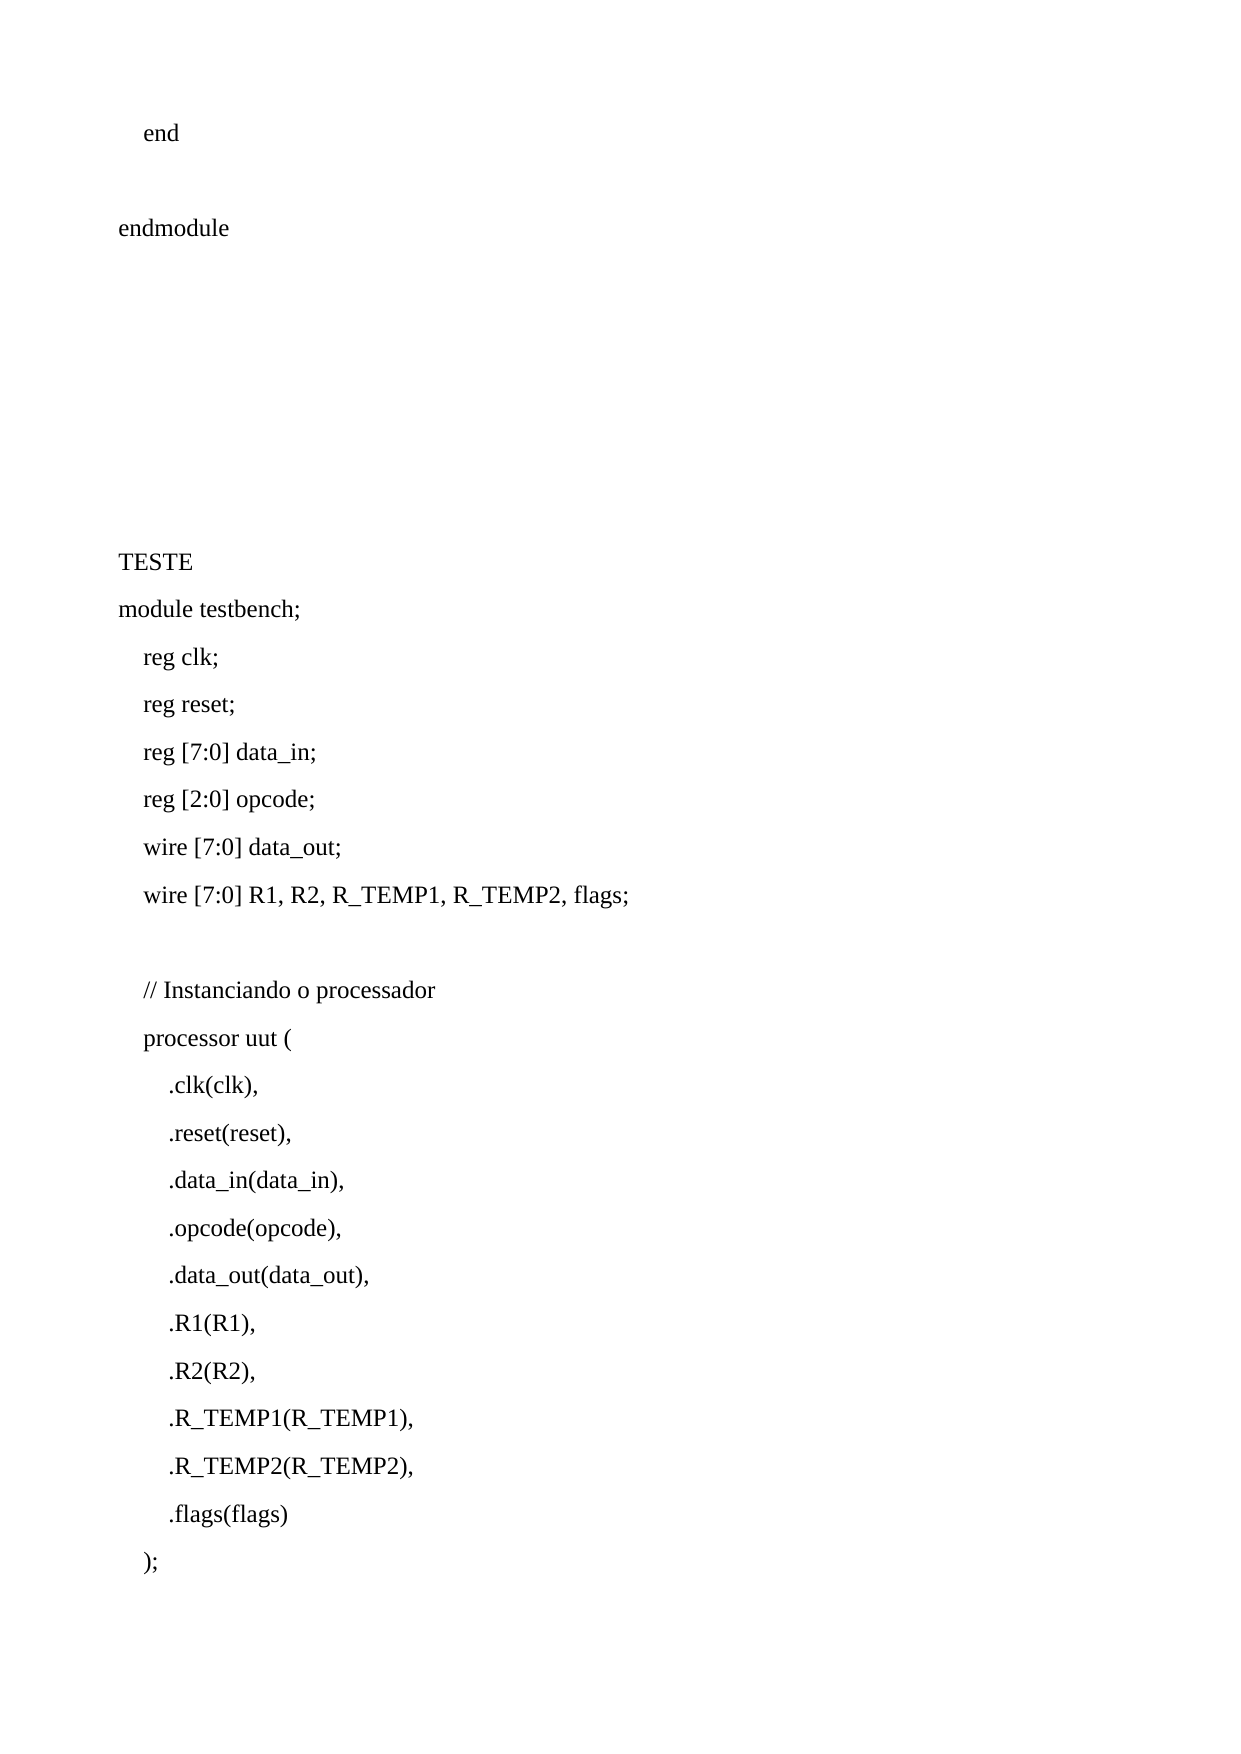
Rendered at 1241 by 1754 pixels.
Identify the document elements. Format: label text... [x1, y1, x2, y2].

text end [118, 118, 1122, 147]
text .flags(flags) [118, 1499, 1122, 1527]
text .R1(R1), [118, 1308, 1122, 1337]
text reg [2:0] opcode; [118, 784, 1122, 813]
text endmodule [118, 213, 1122, 242]
text .clk(clk), [118, 1070, 1122, 1099]
text .R_TEMP1(R_TEMP1), [118, 1403, 1122, 1432]
text .R2(R2), [118, 1356, 1122, 1384]
text ); [118, 1546, 1122, 1575]
text module testbench; [118, 594, 1122, 623]
text .data_out(data_out), [118, 1261, 1122, 1289]
text reg reset; [118, 689, 1122, 718]
text .R_TEMP2(R_TEMP2), [118, 1451, 1122, 1480]
text reg clk; [118, 642, 1122, 671]
text .opcode(opcode), [118, 1213, 1122, 1242]
text // Instanciando o processador [118, 975, 1122, 1004]
text .data_in(data_in), [118, 1165, 1122, 1194]
text processor uut ( [118, 1023, 1122, 1051]
text wire [7:0] R1, R2, R_TEMP1, R_TEMP2, flags; [118, 880, 1122, 908]
text .reset(reset), [118, 1118, 1122, 1147]
text reg [7:0] data_in; [118, 737, 1122, 766]
text wire [7:0] data_out; [118, 832, 1122, 861]
text TESTE [118, 547, 1122, 575]
